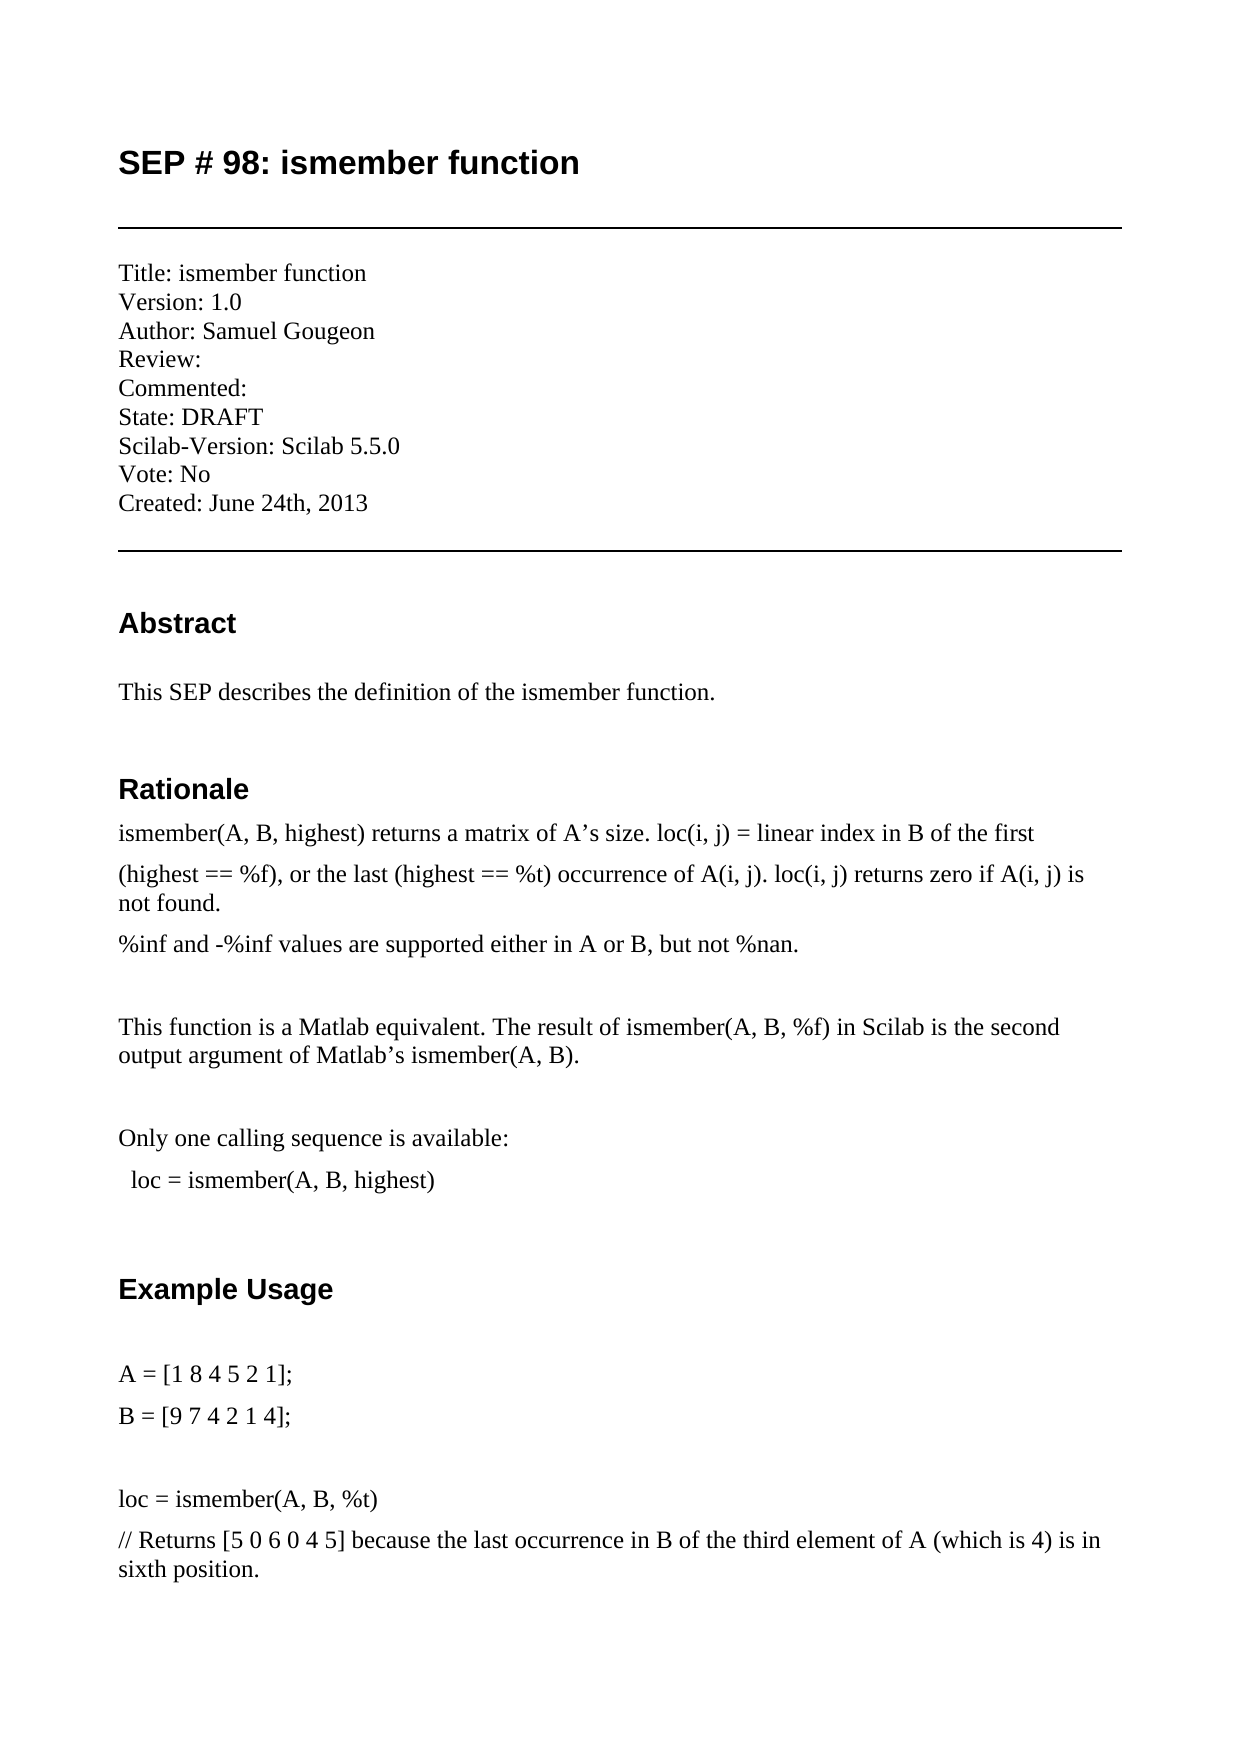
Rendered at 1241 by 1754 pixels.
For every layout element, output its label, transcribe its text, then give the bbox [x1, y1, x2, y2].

subtitle Abstract [118, 606, 1122, 639]
text Created: June 24th, 2013 [118, 488, 1122, 517]
text Vote: No [118, 459, 1122, 488]
text Title: ismember function [118, 258, 1122, 287]
subtitle This SEP describes the definition of the ismember function. [118, 677, 1122, 706]
text Review: [118, 344, 1122, 373]
text State: DRAFT [118, 402, 1122, 431]
subtitle Rationale [118, 772, 1122, 806]
text Scilab-Version: Scilab 5.5.0 [118, 431, 1122, 459]
text This function is a Matlab equivalent. The result of ismember(A, B, %f) in Scilab is the second output argument of Matlab’s ismember(A, B). [118, 1012, 1122, 1069]
text Author: Samuel Gougeon [118, 316, 1122, 344]
text B = [9 7 4 2 1 4]; [118, 1401, 1122, 1430]
text loc = ismember(A, B, highest) [118, 1165, 1122, 1193]
text Only one calling sequence is available:﻿ [118, 1123, 1122, 1152]
text loc = ismember(A, B, %t) [118, 1484, 1122, 1513]
text ﻿A = [1 8 4 5 2 1]; [118, 1359, 1122, 1389]
text %inf and -%inf values are supported either in A or B, but not %nan. [118, 929, 1122, 958]
text (highest == %f), or the last (highest == %t) occurrence of A(i, j). loc(i, j) returns zero if A(i, j) is not found. [118, 859, 1122, 917]
text ismember(A, B, highest) returns a matrix of A’s size. loc(i, j) = linear index in B of the first [118, 818, 1122, 847]
text // Returns [5 0 6 0 4 5] because the last occurrence in B of the third element of A (which is 4) is in sixth position. [118, 1525, 1122, 1583]
subtitle Example Usage [118, 1272, 1122, 1306]
text Version: 1.0 [118, 287, 1122, 316]
subtitle SEP # 98: ismember function [118, 143, 1122, 182]
text Commented: [118, 373, 1122, 402]
